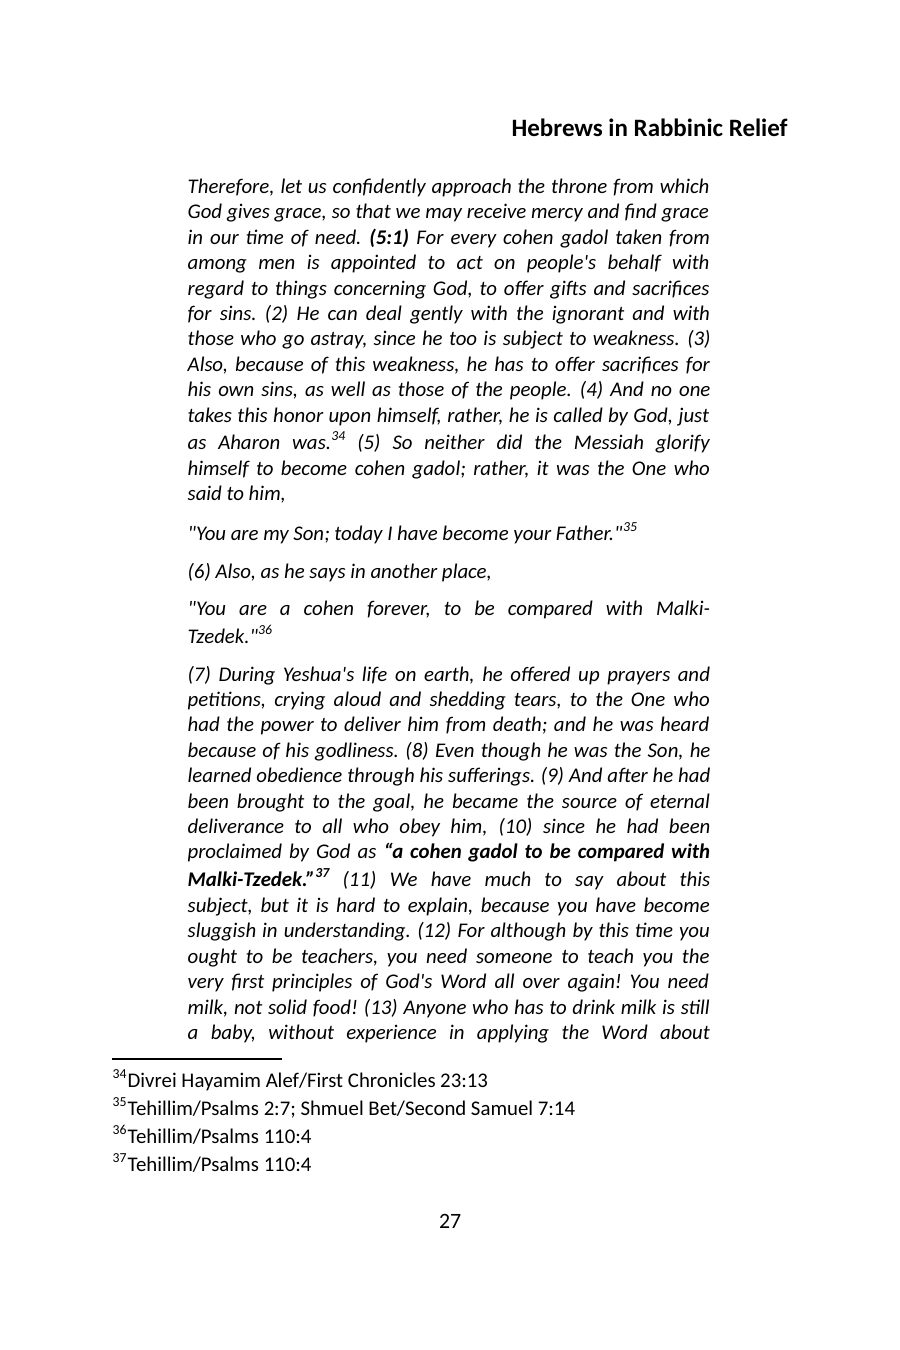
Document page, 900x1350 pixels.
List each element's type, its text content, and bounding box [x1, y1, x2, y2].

text (7) During Yeshua's life on earth, he offered up prayers and petitions, crying aloud and shedding tears, to the One who had the power to deliver him from death; and he was heard because of his godliness. (8) Even though he was the Son, he learned obedience through his sufferings. (9) And after he had been brought to the goal, he became the source of eternal deliverance to all who obey him, (10) since he had been proclaimed by God as “a cohen gadol to be compared with Malki-Tzedek.” (11) We have much to say about this subject, but it is hard to explain, because you have become sluggish in understanding. (12) For although by this time you ought to be teachers, you need someone to teach you the very first principles of God's Word all over again! You need milk, not solid food! (13) Anyone who has to drink milk is still a baby, without experience in applying the Word about [187, 661, 712, 1045]
text Tehillim/Psalms 110:4 [112, 1121, 787, 1149]
text "You are a cohen forever, to be compared with Malki-Tzedek." [187, 595, 712, 649]
text "You are my Son; today I have become your Father." [187, 518, 712, 546]
text Divrei Hayamim Alef/First Chronicles 23:13 [112, 1065, 787, 1093]
text (6) Also, as he says in another place, [187, 558, 712, 583]
text Tehillim/Psalms 110:4 [112, 1149, 787, 1177]
text Therefore, let us confidently approach the throne from which God gives grace, so that we may receive mercy and find grace in our time of need. (5:1) For every cohen gadol taken from among men is appointed to act on people's behalf with regard to things concerning God, to offer gifts and sacrifices for sins. (2) He can deal gently with the ignorant and with those who go astray, since he too is subject to weakness. (3) Also, because of this weakness, he has to offer sacrifices for his own sins, as well as those of the people. (4) And no one takes this honor upon himself, rather, he is called by God, just as Aharon was. (5) So neither did the Messiah glorify himself to become cohen gadol; rather, it was the One who said to him, [187, 173, 712, 506]
text Tehillim/Psalms 2:7; Shmuel Bet/Second Samuel 7:14 [112, 1093, 787, 1121]
